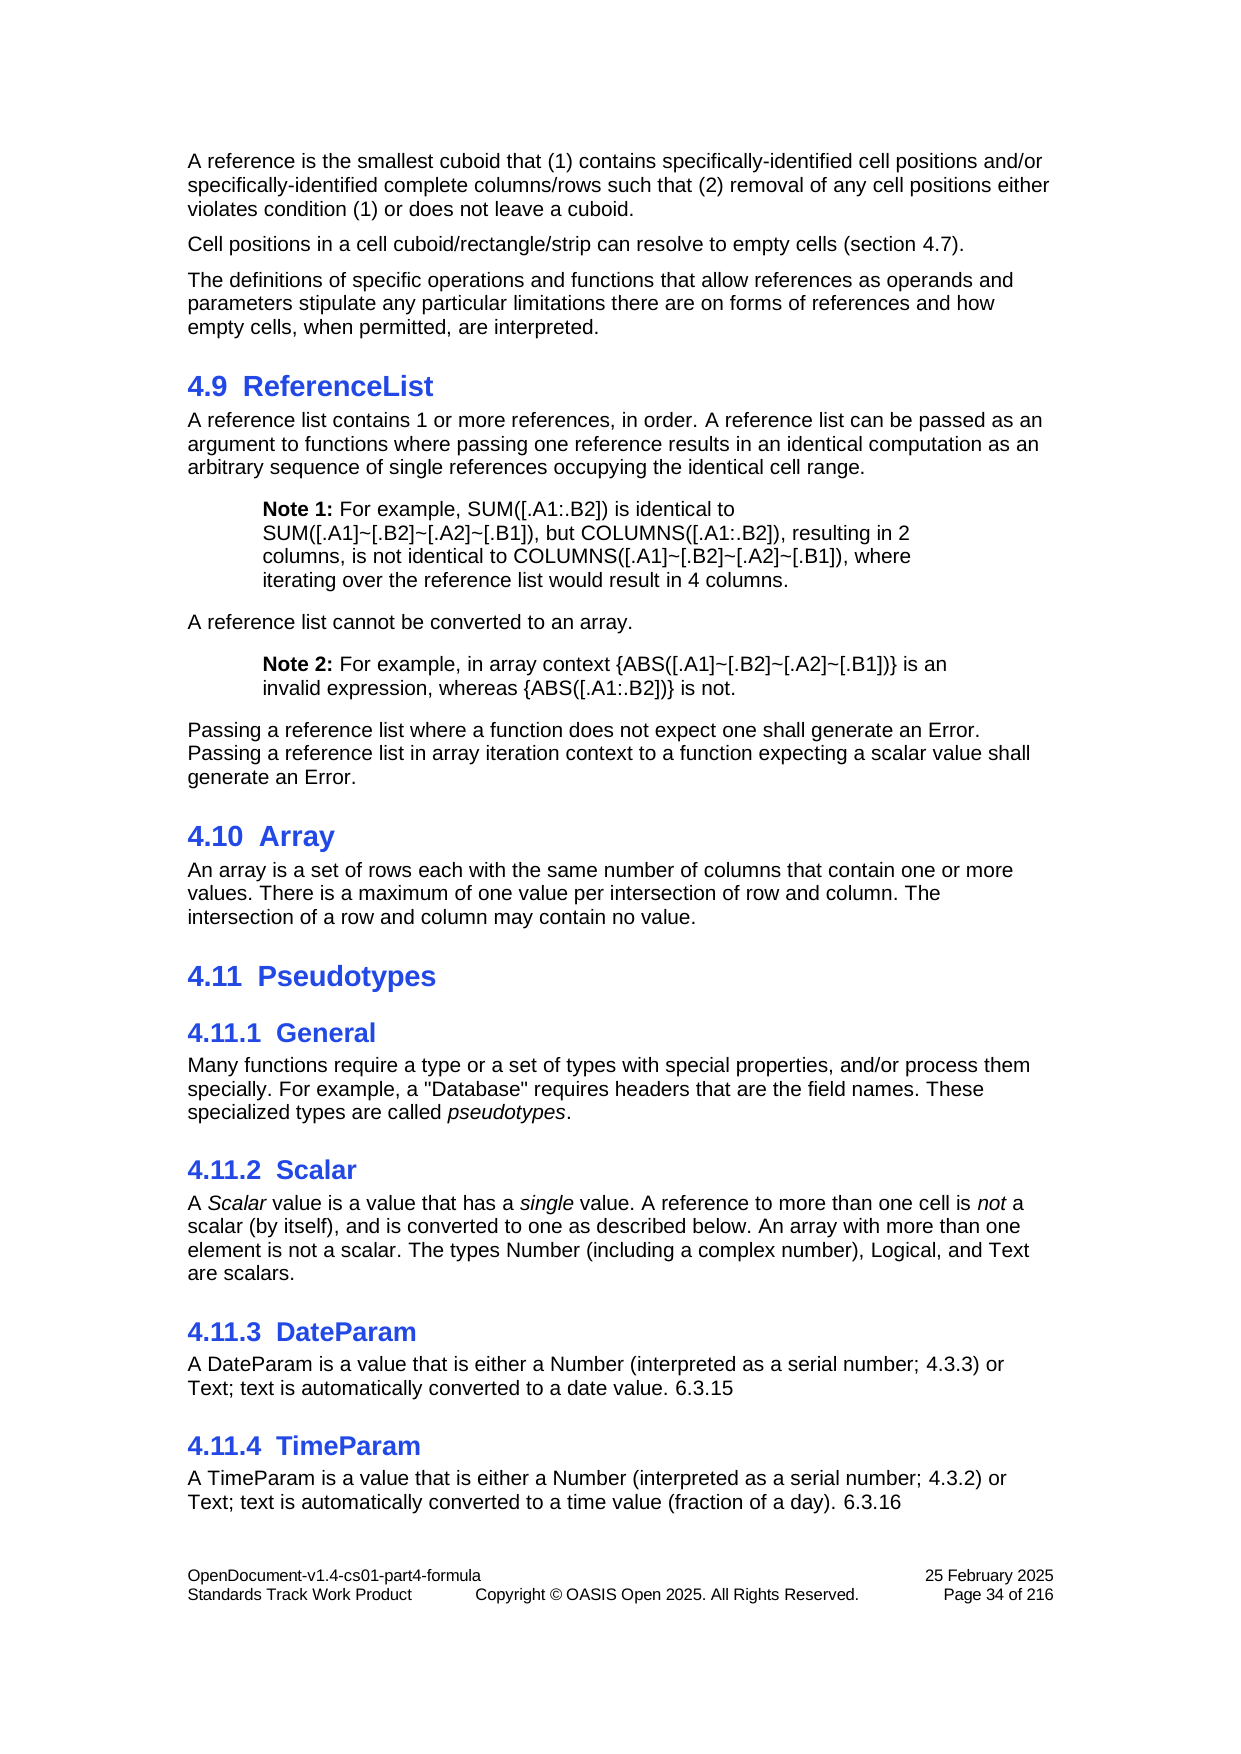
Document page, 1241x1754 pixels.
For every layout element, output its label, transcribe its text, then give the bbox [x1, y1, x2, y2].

subtitle Scalar [187, 1155, 1053, 1185]
text The definitions of specific operations and functions that allow references as operands and parameters stipulate any particular limitations there are on forms of references and how empty cells, when permitted, are interpreted. [187, 268, 1053, 339]
text A TimeParam is a value that is either a Number (interpreted as a serial number; 4.3.2) or Text; text is automatically converted to a time value (fraction of a day). 6.3.16 [187, 1467, 1053, 1514]
text Note 1: For example, SUM([.A1:.B2]) is identical to SUM([.A1]~[.B2]~[.A2]~[.B1]), but COLUMNS([.A1:.B2]), resulting in 2 columns, is not identical to COLUMNS([.A1]~[.B2]~[.A2]~[.B1]), where iterating over the reference list would result in 4 columns. [262, 498, 978, 592]
subtitle General [187, 1017, 1053, 1047]
text A Scalar value is a value that has a single value. A reference to more than one cell is not a scalar (by itself), and is converted to one as described below. An array with more than one element is not a scalar. The types Number (including a complex number), Logical, and Text are scalars. [187, 1191, 1053, 1285]
subtitle DateParam [187, 1316, 1053, 1346]
subtitle Array [187, 820, 1053, 852]
text Cell positions in a cell cuboid/rectangle/strip can resolve to empty cells (section 4.7). [187, 233, 1053, 256]
text Many functions require a type or a set of types with special properties, and/or process them specially. For example, a "Database" requires headers that are the field names. These specialized types are called pseudotypes. [187, 1053, 1053, 1124]
subtitle ReferenceList [187, 370, 1053, 402]
text Note 2: For example, in array context {ABS([.A1]~[.B2]~[.A2]~[.B1])} is an invalid expression, whereas {ABS([.A1:.B2])} is not. [262, 652, 978, 699]
subtitle TimeParam [187, 1431, 1053, 1461]
text An array is a set of rows each with the same number of columns that contain one or more values. There is a maximum of one value per intersection of row and column. The intersection of a row and column may contain no value. [187, 858, 1053, 929]
text A reference is the smallest cuboid that (1) contains specifically-identified cell positions and/or specifically-identified complete columns/rows such that (2) removal of any cell positions either violates condition (1) or does not leave a cuboid. [187, 150, 1053, 221]
text A reference list cannot be converted to an array. [187, 610, 1053, 634]
text A DateParam is a value that is either a Number (interpreted as a serial number; 4.3.3) or Text; text is automatically converted to a date value. 6.3.15 [187, 1352, 1053, 1399]
text A reference list contains 1 or more references, in order. A reference list can be passed as an argument to functions where passing one reference results in an identical computation as an arbitrary sequence of single references occupying the identical cell range. [187, 408, 1053, 479]
text Passing a reference list where a function does not expect one shall generate an Error. Passing a reference list in array iteration context to a function expecting a scalar value shall generate an Error. [187, 718, 1053, 789]
subtitle Pseudotypes [187, 960, 1053, 992]
